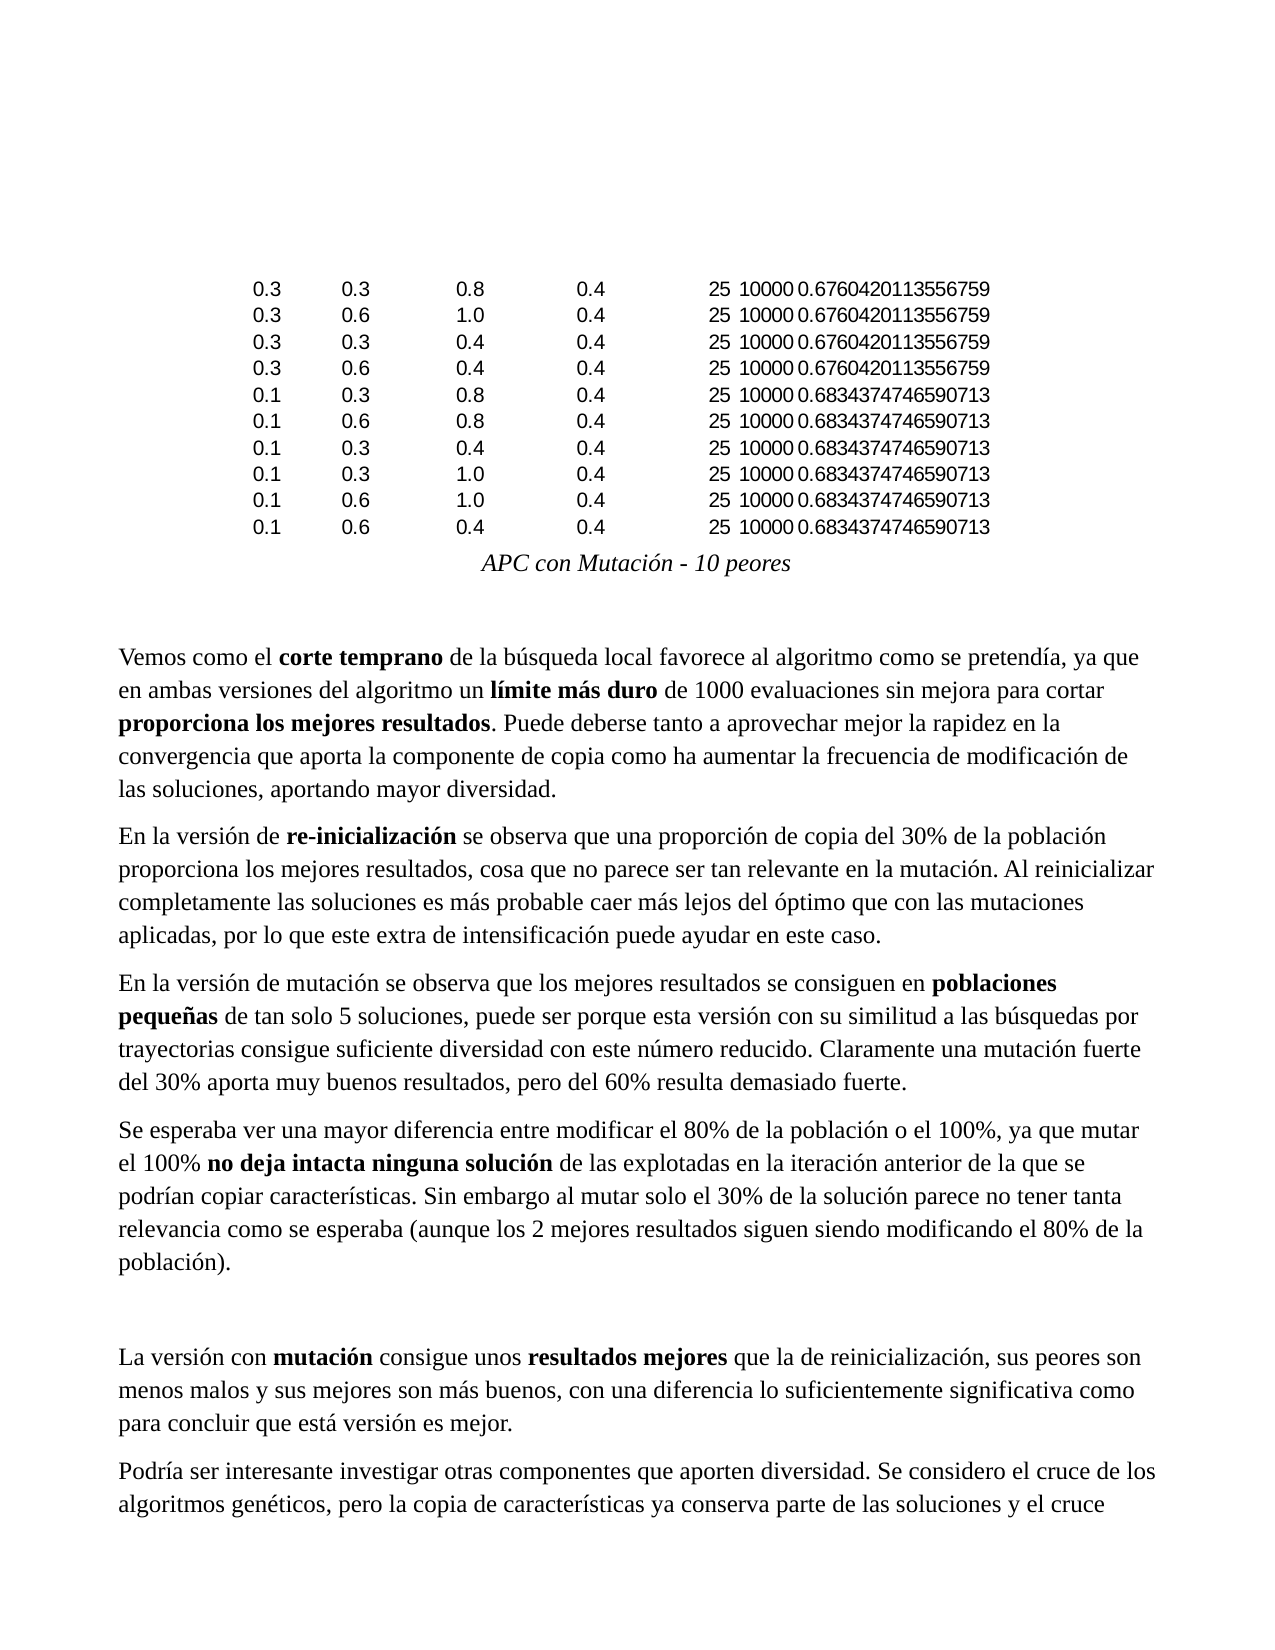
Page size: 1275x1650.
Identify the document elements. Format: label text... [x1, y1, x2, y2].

text En la versión de mutación se observa que los mejores resultados se consiguen en poblaciones pequeñas de tan solo 5 soluciones, puede ser porque esta versión con su similitud a las búsquedas por trayectorias consigue suficiente diversidad con este número reducido. Claramente una mutación fuerte del 30% aporta muy buenos resultados, pero del 60% resulta demasiado fuerte. [118, 968, 1157, 1096]
text En la versión de re-inicialización se observa que una proporción de copia del 30% de la población proporciona los mejores resultados, cosa que no parece ser tan relevante en la mutación. Al reinicializar completamente las soluciones es más probable caer más lejos del óptimo que con las mutaciones aplicadas, por lo que este extra de intensificación puede ayudar en este caso. [118, 821, 1157, 949]
text APC con Mutación - 10 peores [251, 276, 1024, 577]
text Vemos como el corte temprano de la búsqueda local favorece al algoritmo como se pretendía, ya que en ambas versiones del algoritmo un límite más duro de 1000 evaluaciones sin mejora para cortar proporciona los mejores resultados. Puede deberse tanto a aprovechar mejor la rapidez en la convergencia que aporta la componente de copia como ha aumentar la frecuencia de modificación de las soluciones, aportando mayor diversidad. [118, 642, 1157, 803]
text Podría ser interesante investigar otras componentes que aporten diversidad. Se considero el cruce de los algoritmos genéticos, pero la copia de características ya conserva parte de las soluciones y el cruce [118, 1456, 1157, 1517]
text Se esperaba ver una mayor diferencia entre modificar el 80% de la población o el 100%, ya que mutar el 100% no deja intacta ninguna solución de las explotadas en la iteración anterior de la que se podrían copiar características. Sin embargo al mutar solo el 30% de la solución parece no tener tanta relevancia como se esperaba (aunque los 2 mejores resultados siguen siendo modificando el 80% de la población). [118, 1115, 1157, 1276]
text La versión con mutación consigue unos resultados mejores que la de reinicialización, sus peores son menos malos y sus mejores son más buenos, con una diferencia lo suficientemente significativa como para concluir que está versión es mejor. [118, 1342, 1157, 1437]
